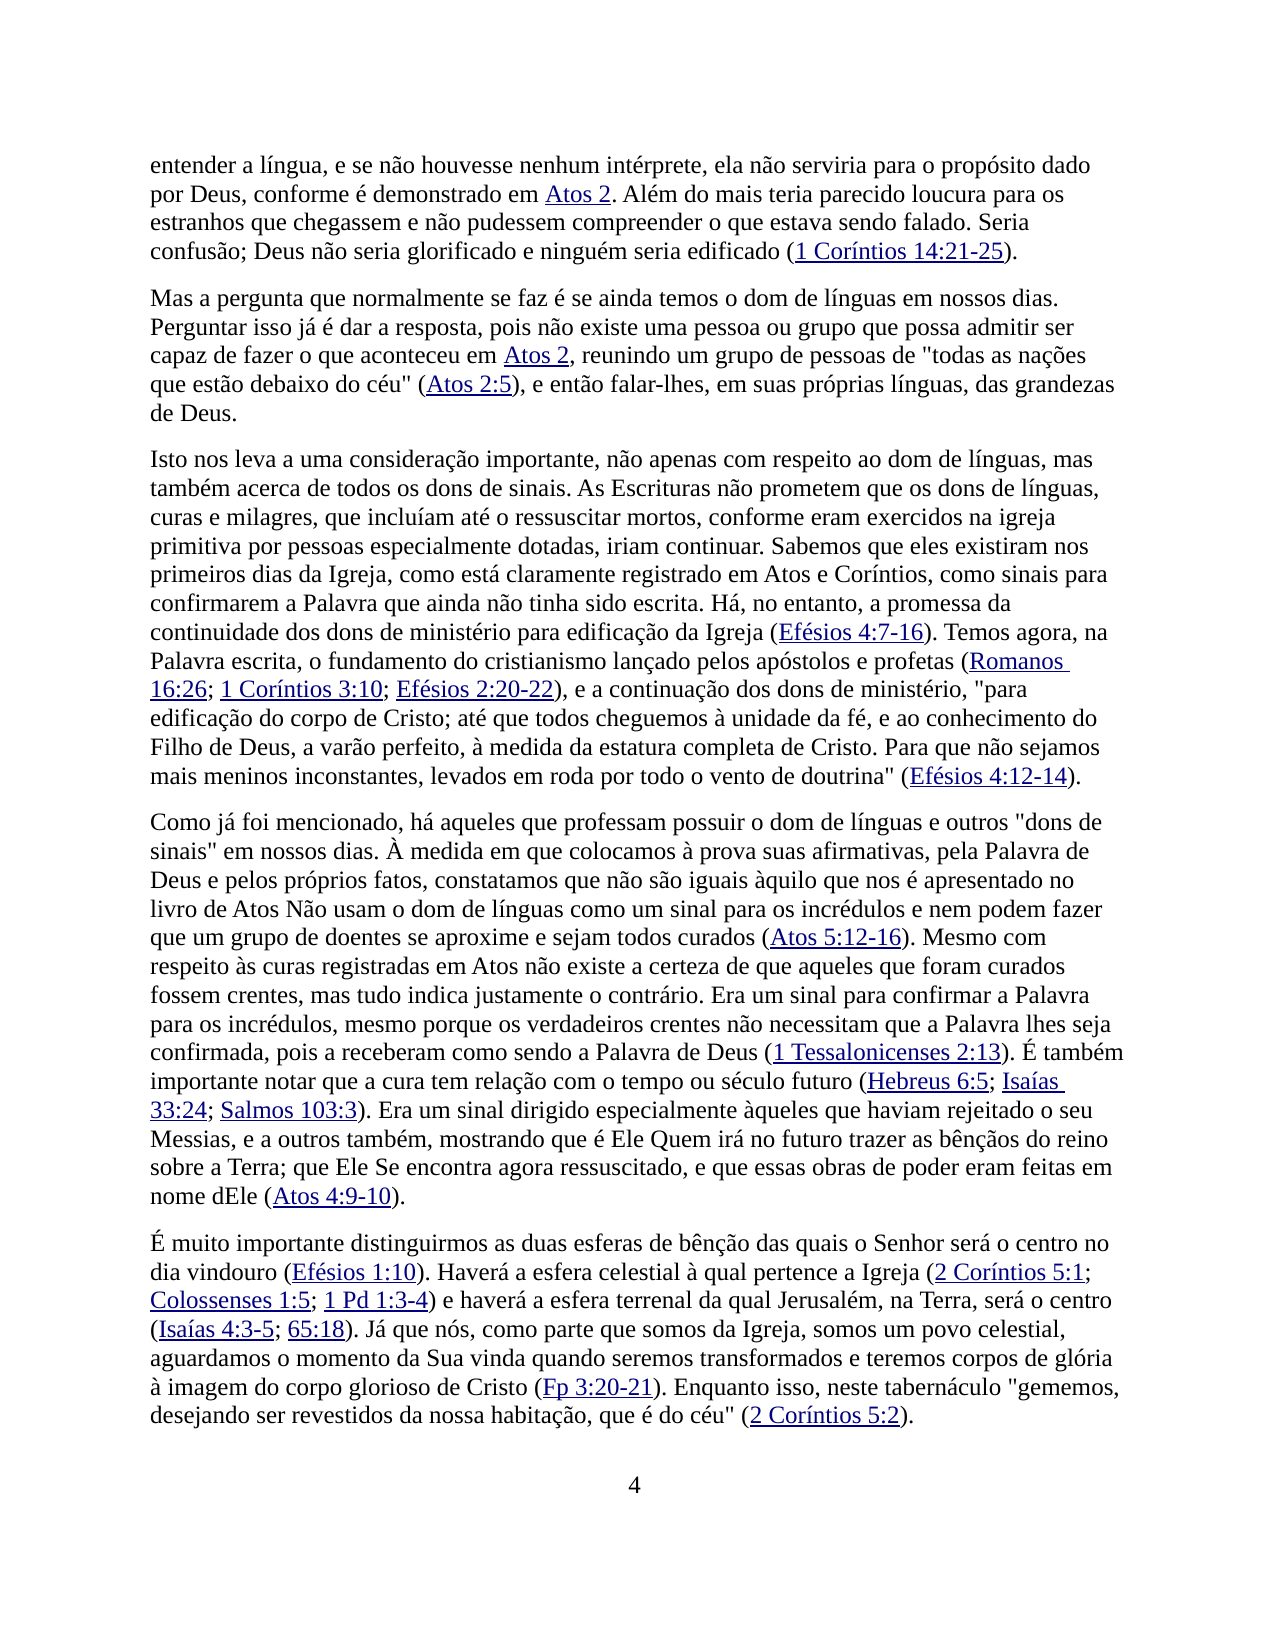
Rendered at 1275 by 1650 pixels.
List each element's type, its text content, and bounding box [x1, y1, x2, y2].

text Isto nos leva a uma consideração importante, não apenas com respeito ao dom de línguas, mas também acerca de todos os dons de sinais. As Escrituras não prometem que os dons de línguas, curas e milagres, que incluíam até o ressuscitar mortos, conforme eram exercidos na igreja primitiva por pessoas especialmente dotadas, iriam continuar. Sabemos que eles existiram nos primeiros dias da Igreja, como está claramente registrado em Atos e Coríntios, como sinais para confirmarem a Palavra que ainda não tinha sido escrita. Há, no entanto, a promessa da continuidade dos dons de ministério para edificação da Igreja (Efésios 4:7-16). Temos agora, na Palavra escrita, o fundamento do cristianismo lançado pelos apóstolos e profetas (Romanos 16:26; 1 Coríntios 3:10; Efésios 2:20-22), e a continuação dos dons de ministério, "para edificação do corpo de Cristo; até que todos cheguemos à unidade da fé, e ao conhecimento do Filho de Deus, a varão perfeito, à medida da estatura completa de Cristo. Para que não sejamos mais meninos inconstantes, levados em roda por todo o vento de doutrina" (Efésios 4:12-14). [150, 444, 1125, 789]
text É muito importante distinguirmos as duas esferas de bênção das quais o Senhor será o centro no dia vindouro (Efésios 1:10). Haverá a esfera celestial à qual pertence a Igreja (2 Coríntios 5:1; Colossenses 1:5; 1 Pd 1:3-4) e haverá a esfera terrenal da qual Jerusalém, na Terra, será o centro (Isaías 4:3-5; 65:18). Já que nós, como parte que somos da Igreja, somos um povo celestial, aguardamos o momento da Sua vinda quando seremos transformados e teremos corpos de glória à imagem do corpo glorioso de Cristo (Fp 3:20-21). Enquanto isso, neste tabernáculo "gememos, desejando ser revestidos da nossa habitação, que é do céu" (2 Coríntios 5:2). [150, 1228, 1125, 1429]
text Como já foi mencionado, há aqueles que professam possuir o dom de línguas e outros "dons de sinais" em nossos dias. À medida em que colocamos à prova suas afirmativas, pela Palavra de Deus e pelos próprios fatos, constatamos que não são iguais àquilo que nos é apresentado no livro de Atos Não usam o dom de línguas como um sinal para os incrédulos e nem podem fazer que um grupo de doentes se aproxime e sejam todos curados (Atos 5:12-16). Mesmo com respeito às curas registradas em Atos não existe a certeza de que aqueles que foram curados fossem crentes, mas tudo indica justamente o contrário. Era um sinal para confirmar a Palavra para os incrédulos, mesmo porque os verdadeiros crentes não necessitam que a Palavra lhes seja confirmada, pois a receberam como sendo a Palavra de Deus (1 Tessalonicenses 2:13). É também importante notar que a cura tem relação com o tempo ou século futuro (Hebreus 6:5; Isaías 33:24; Salmos 103:3). Era um sinal dirigido especialmente àqueles que haviam rejeitado o seu Messias, e a outros também, mostrando que é Ele Quem irá no futuro trazer as bênçãos do reino sobre a Terra; que Ele Se encontra agora ressuscitado, e que essas obras de poder eram feitas em nome dEle (Atos 4:9-10). [150, 807, 1125, 1210]
text Mas a pergunta que normalmente se faz é se ainda temos o dom de línguas em nossos dias. Perguntar isso já é dar a resposta, pois não existe uma pessoa ou grupo que possa admitir ser capaz de fazer o que aconteceu em Atos 2, reunindo um grupo de pessoas de "todas as nações que estão debaixo do céu" (Atos 2:5), e então falar-lhes, em suas próprias línguas, das grandezas de Deus. [150, 283, 1125, 427]
text entender a língua, e se não houvesse nenhum intérprete, ela não serviria para o propósito dado por Deus, conforme é demonstrado em Atos 2. Além do mais teria parecido loucura para os estranhos que chegassem e não pudessem compreender o que estava sendo falado. Seria confusão; Deus não seria glorificado e ninguém seria edificado (1 Coríntios 14:21-25). [150, 150, 1125, 265]
